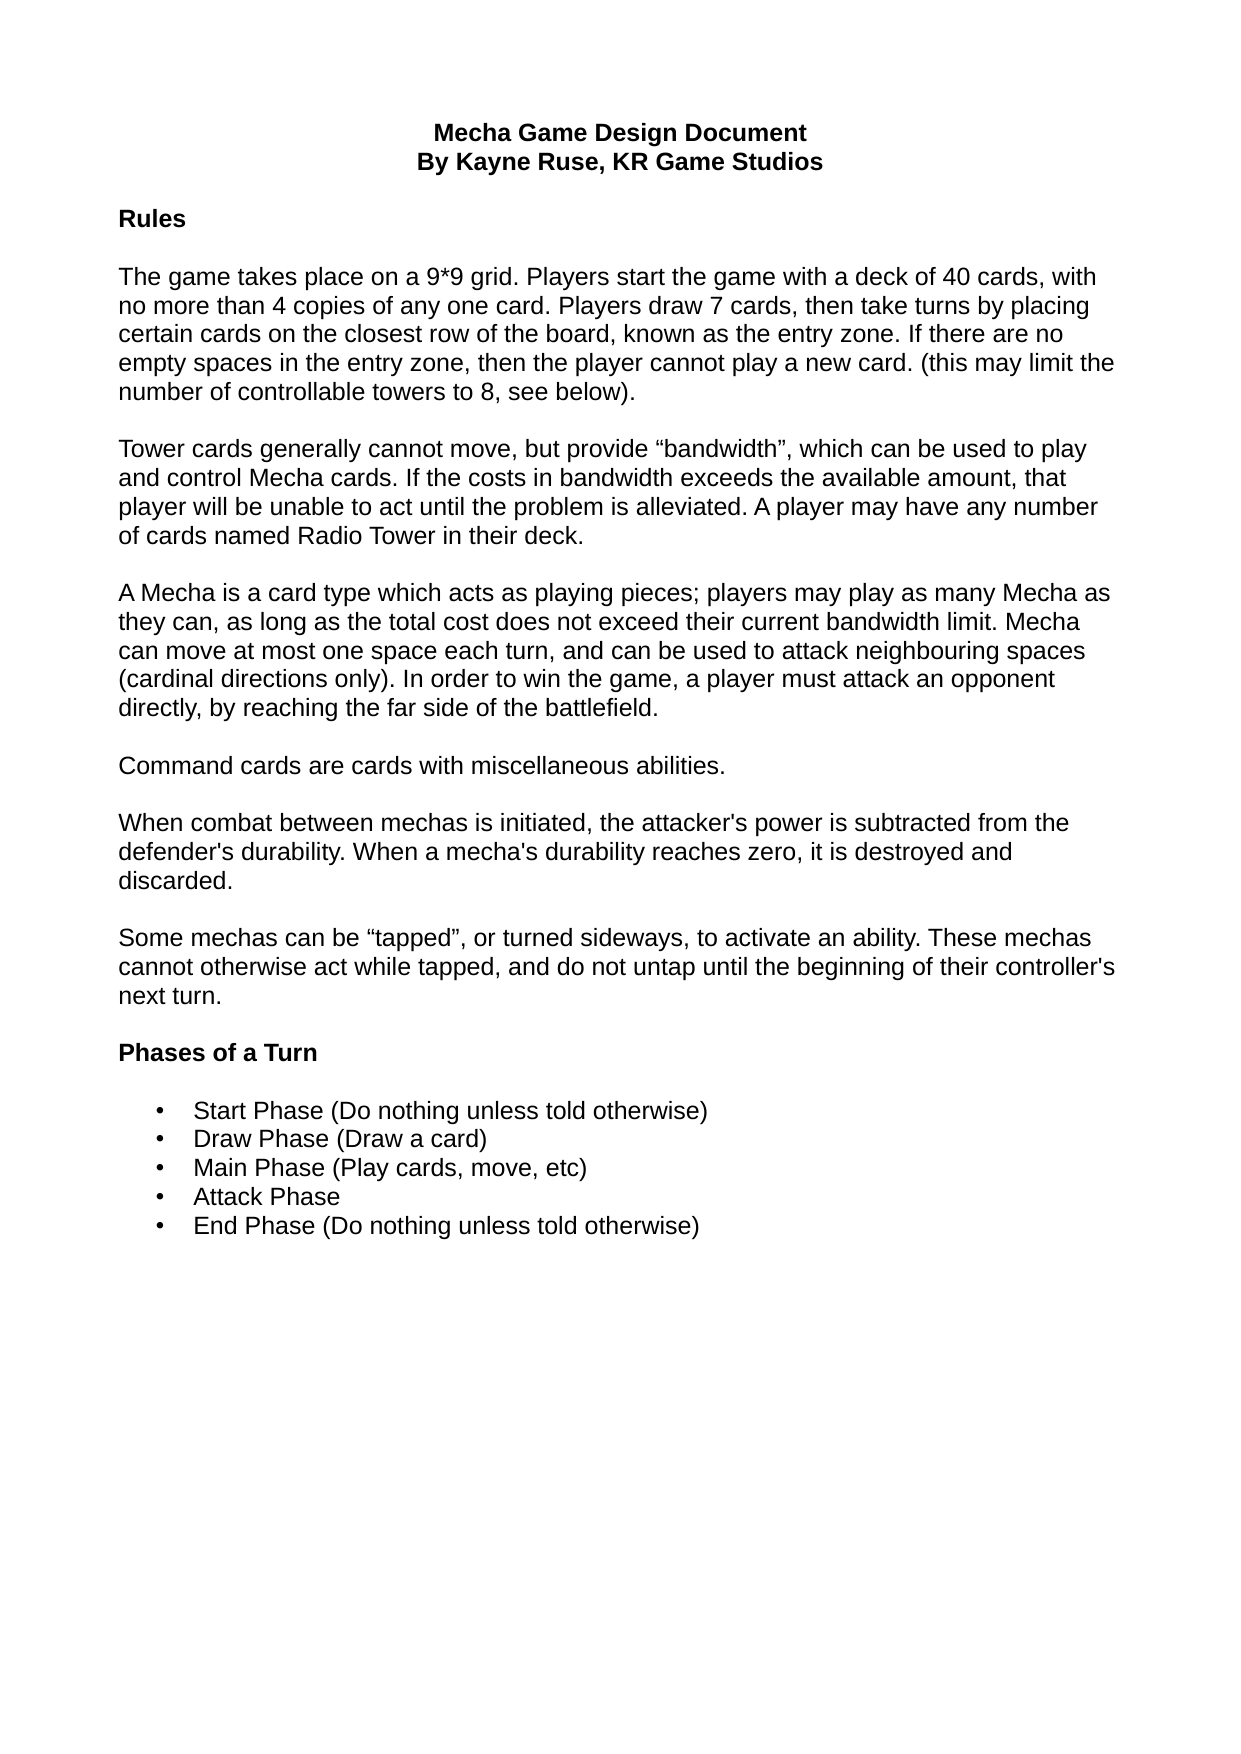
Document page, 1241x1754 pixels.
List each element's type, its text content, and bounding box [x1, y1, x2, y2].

list Attack Phase [156, 1182, 1122, 1211]
text A Mecha is a card type which acts as playing pieces; players may play as many Mecha as they can, as long as the total cost does not exceed their current bandwidth limit. Mecha can move at most one space each turn, and can be used to attack neighbouring spaces (cardinal directions only). In order to win the game, a player must attack an opponent directly, by reaching the far side of the battlefield. [118, 578, 1122, 722]
text Phases of a Turn [118, 1038, 1122, 1067]
list Start Phase (Do nothing unless told otherwise) [156, 1096, 1122, 1124]
text Command cards are cards with miscellaneous abilities. [118, 751, 1122, 779]
text By Kayne Ruse, KR Game Studios [118, 147, 1122, 176]
text Some mechas can be “tapped”, or turned sideways, to activate an ability. These mechas cannot otherwise act while tapped, and do not untap until the beginning of their controller's next turn. [118, 923, 1122, 1009]
text The game takes place on a 9*9 grid. Players start the game with a deck of 40 cards, with no more than 4 copies of any one card. Players draw 7 cards, then take turns by placing certain cards on the closest row of the board, known as the entry zone. If there are no empty spaces in the entry zone, then the player cannot play a new card. (this may limit the number of controllable towers to 8, see below). [118, 262, 1122, 406]
text Tower cards generally cannot move, but provide “bandwidth”, which can be used to play and control Mecha cards. If the costs in bandwidth exceeds the available amount, that player will be unable to act until the problem is alleviated. A player may have any number of cards named Radio Tower in their deck. [118, 434, 1122, 549]
text Mecha Game Design Document [118, 118, 1122, 147]
list Draw Phase (Draw a card) [156, 1124, 1122, 1153]
text Rules [118, 204, 1122, 233]
list End Phase (Do nothing unless told otherwise) [156, 1211, 1122, 1240]
list Main Phase (Play cards, move, etc) [156, 1153, 1122, 1182]
text When combat between mechas is initiated, the attacker's power is subtracted from the defender's durability. When a mecha's durability reaches zero, it is destroyed and discarded. [118, 808, 1122, 894]
